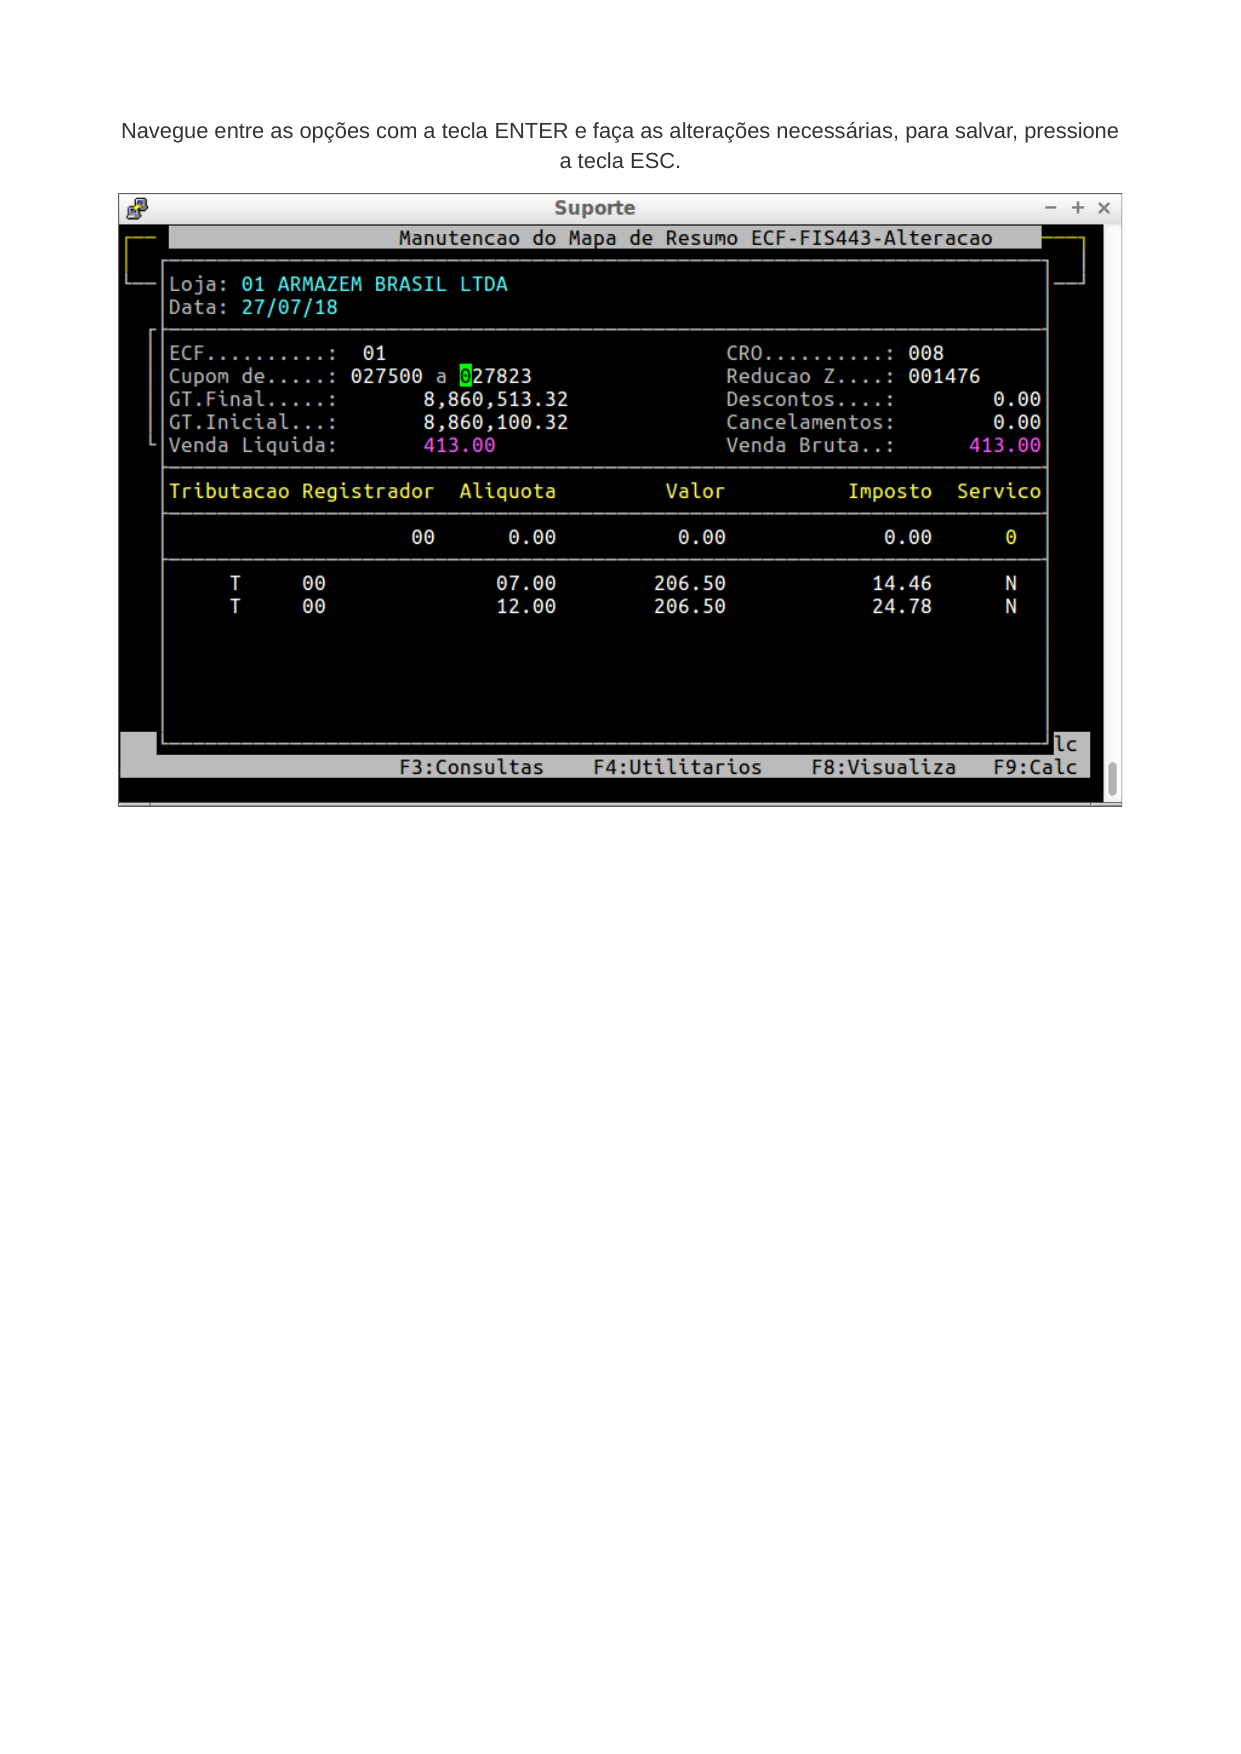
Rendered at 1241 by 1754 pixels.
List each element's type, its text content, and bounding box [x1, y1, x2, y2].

picture [118, 193, 1123, 807]
text Navegue entre as opções com a tecla ENTER e faça as alterações necessárias, para salvar, pressione a tecla ESC. [118, 118, 1122, 173]
